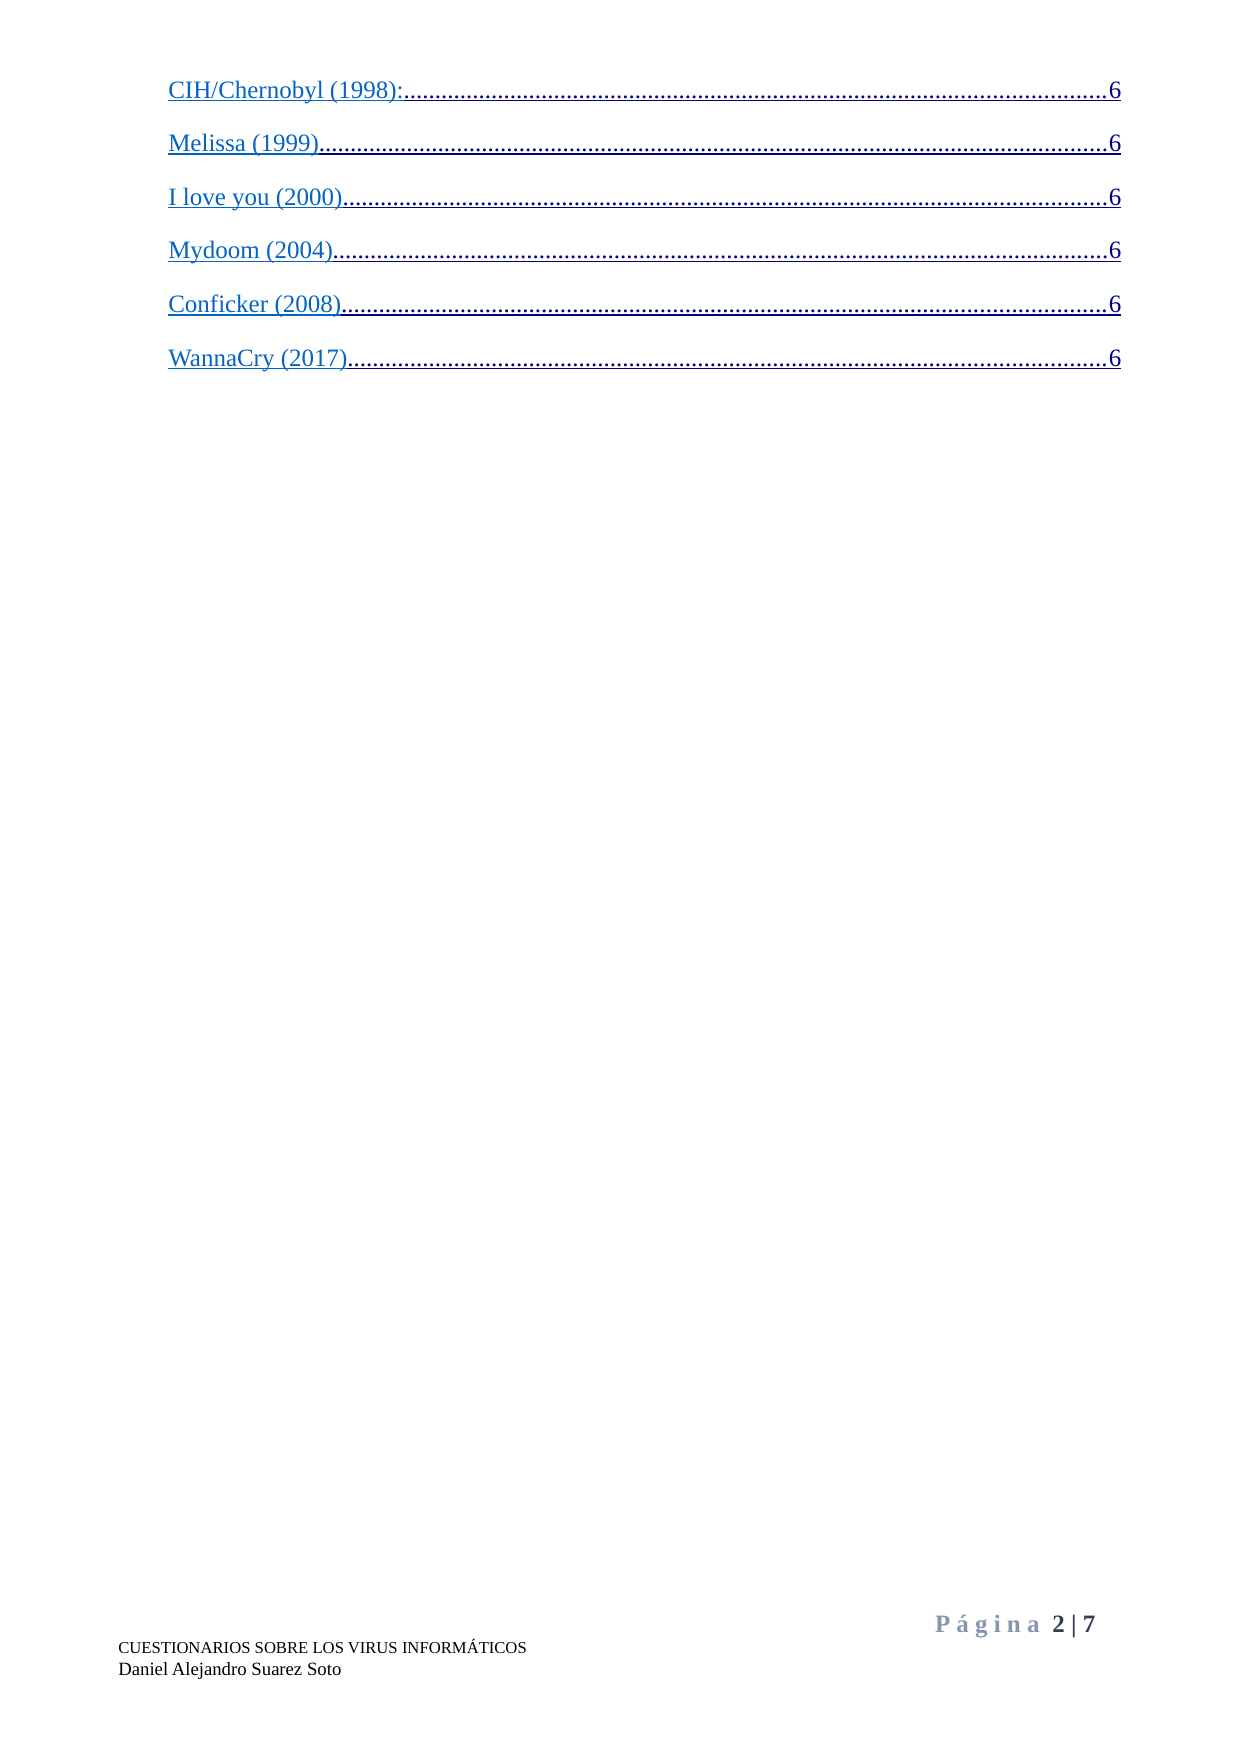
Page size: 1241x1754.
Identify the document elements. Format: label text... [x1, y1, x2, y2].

text Melissa (1999) 6 [168, 128, 1122, 157]
text I love you (2000) 6 [168, 182, 1122, 211]
text Mydoom (2004) 6 [168, 236, 1122, 264]
text WannaCry (2017) 6 [168, 343, 1122, 371]
text CIH/Chernobyl (1998): 6 [168, 75, 1122, 104]
text Conficker (2008) 6 [168, 289, 1122, 318]
